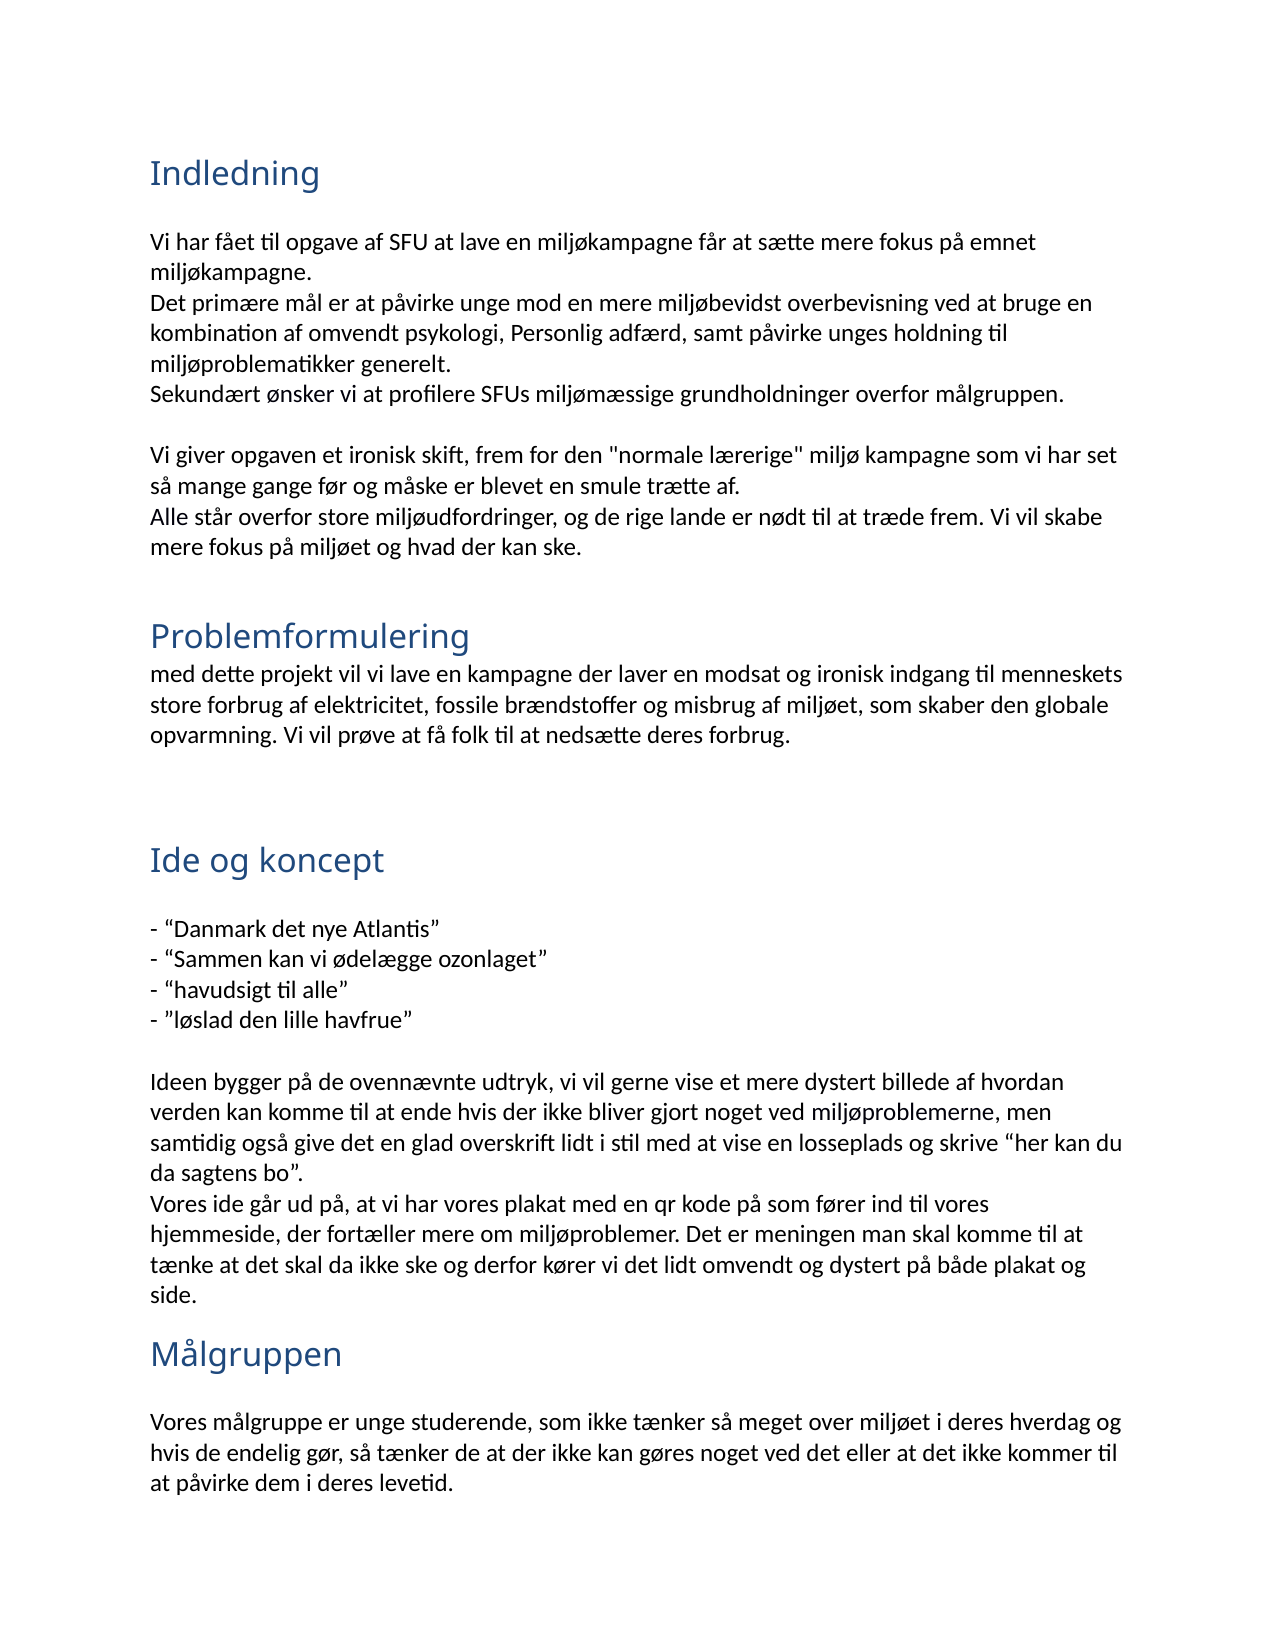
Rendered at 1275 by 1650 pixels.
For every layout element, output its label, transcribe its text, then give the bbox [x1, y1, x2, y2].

text - “havudsigt til alle” [150, 974, 1125, 1004]
text Sekundært ønsker vi at profilere SFUs miljømæssige grundholdninger overfor målgruppen. [150, 378, 1125, 409]
text Vi giver opgaven et ironisk skift, frem for den "normale lærerige" miljø kampagne som vi har set så mange gange før og måske er blevet en smule trætte af. [150, 439, 1125, 501]
subtitle Problemformulering [150, 613, 1125, 658]
text Vores ide går ud på, at vi har vores plakat med en qr kode på som fører ind til vores hjemmeside, der fortæller mere om miljøproblemer. Det er meningen man skal komme til at tænke at det skal da ikke ske og derfor kører vi det lidt omvendt og dystert på både plakat og side. [150, 1188, 1125, 1310]
text - ”løslad den lille havfrue” [150, 1004, 1125, 1035]
text Vores målgruppe er unge studerende, som ikke tænker så meget over miljøet i deres hverdag og hvis de endelig gør, så tænker de at der ikke kan gøres noget ved det eller at det ikke kommer til at påvirke dem i deres levetid. [150, 1407, 1125, 1498]
subtitle Ide og koncept [150, 837, 1125, 882]
text Det primære mål er at påvirke unge mod en mere miljøbevidst overbevisning ved at bruge en kombination af omvendt psykologi, Personlig adfærd, samt påvirke unges holdning til miljøproblematikker generelt. [150, 287, 1125, 378]
text Ideen bygger på de ovennævnte udtryk, vi vil gerne vise et mere dystert billede af hvordan verden kan komme til at ende hvis der ikke bliver gjort noget ved miljøproblemerne, men samtidig også give det en glad overskrift lidt i stil med at vise en losseplads og skrive “her kan du da sagtens bo”. [150, 1066, 1125, 1188]
subtitle Indledning [150, 150, 1125, 195]
text Alle står overfor store miljøudfordringer, og de rige lande er nødt til at træde frem. Vi vil skabe mere fokus på miljøet og hvad der kan ske. [150, 501, 1125, 562]
text - “Danmark det nye Atlantis” [150, 913, 1125, 943]
text Vi har fået til opgave af SFU at lave en miljøkampagne får at sætte mere fokus på emnet miljøkampagne. [150, 226, 1125, 287]
text med dette projekt vil vi lave en kampagne der laver en modsat og ironisk indgang til menneskets store forbrug af elektricitet, fossile brændstoffer og misbrug af miljøet, som skaber den globale opvarmning. Vi vil prøve at få folk til at nedsætte deres forbrug. [150, 658, 1125, 750]
text - “Sammen kan vi ødelægge ozonlaget” [150, 943, 1125, 974]
subtitle Målgruppen [150, 1331, 1125, 1376]
